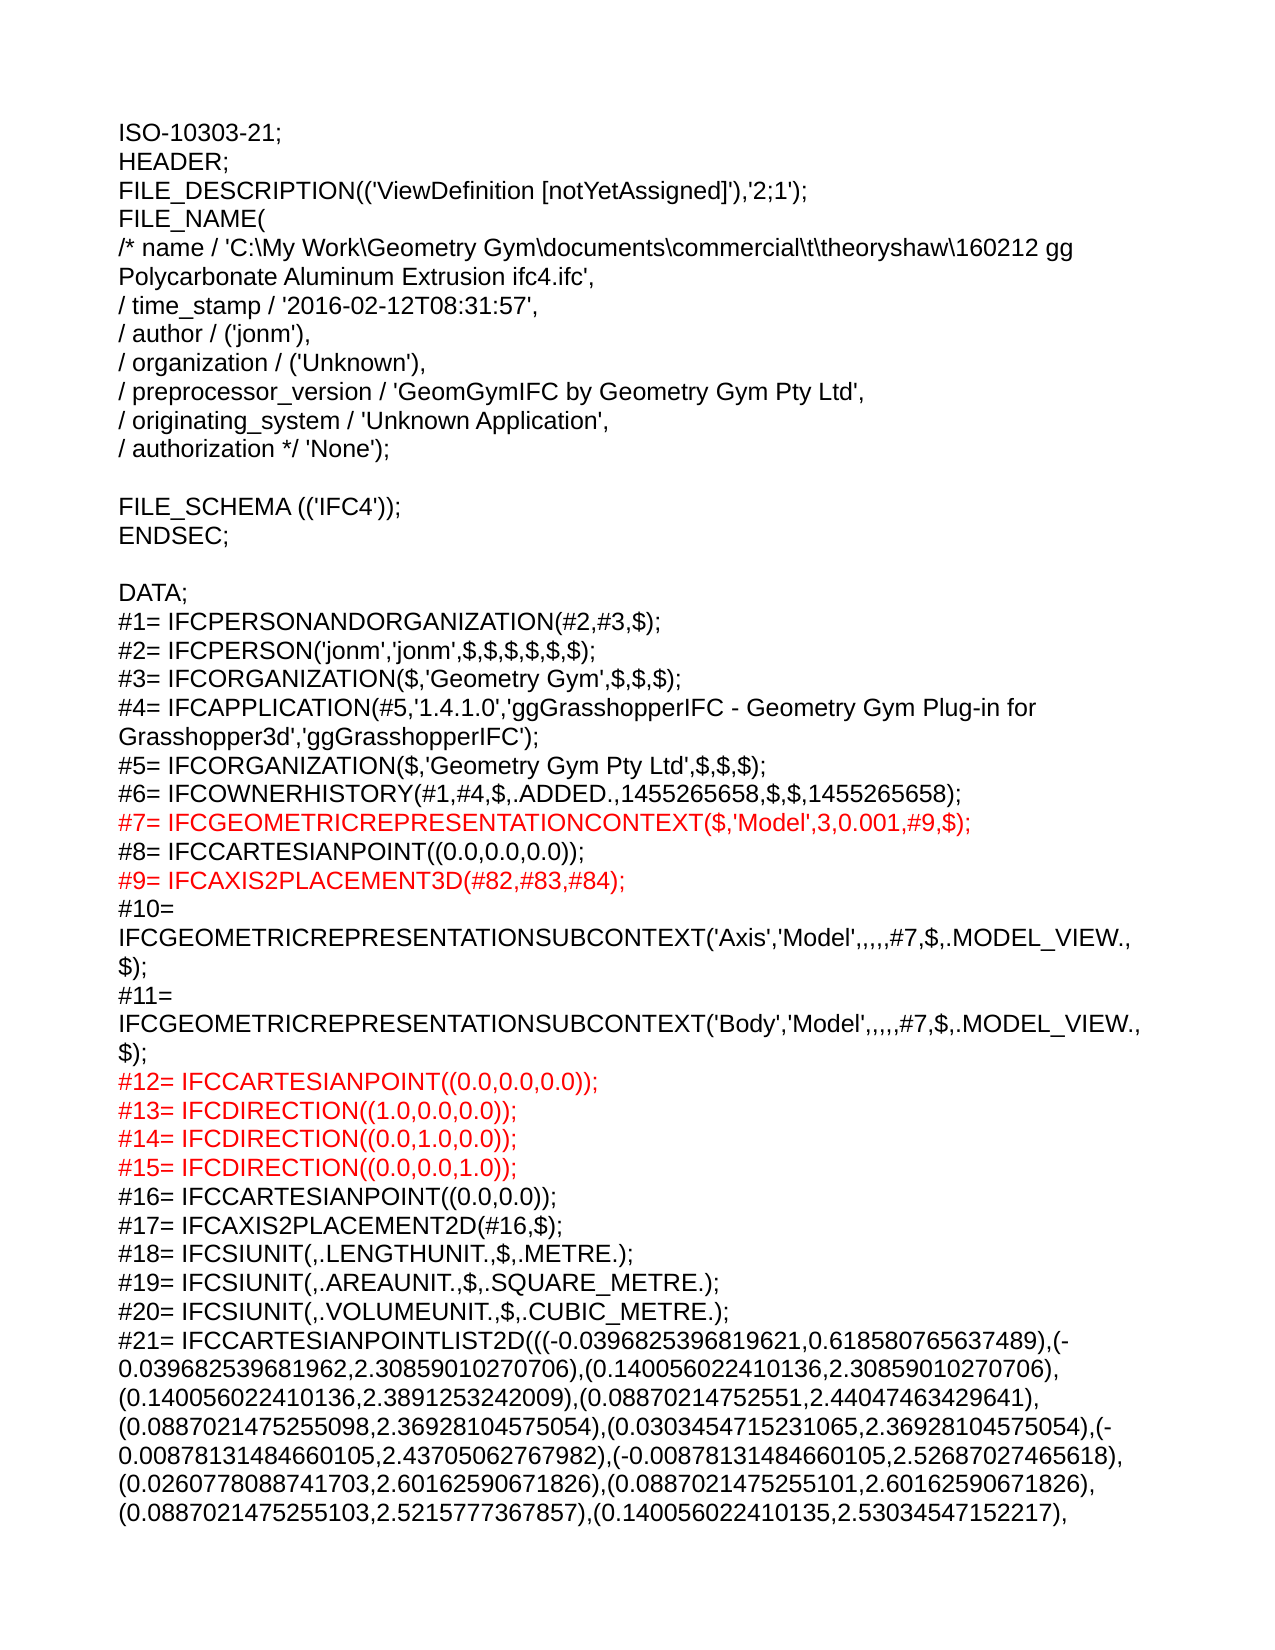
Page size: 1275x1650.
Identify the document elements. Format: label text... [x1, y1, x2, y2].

text / organization / ('Unknown'), [118, 348, 1157, 377]
text #16= IFCCARTESIANPOINT((0.0,0.0)); [118, 1182, 1157, 1211]
text #8= IFCCARTESIANPOINT((0.0,0.0,0.0)); [118, 837, 1157, 866]
text #13= IFCDIRECTION((1.0,0.0,0.0)); [118, 1096, 1157, 1124]
text #11= IFCGEOMETRICREPRESENTATIONSUBCONTEXT('Body','Model',,,,,#7,$,.MODEL_VIEW.,$); [118, 981, 1157, 1067]
text FILE_DESCRIPTION(('ViewDefinition [notYetAssigned]'),'2;1'); [118, 176, 1157, 204]
text #14= IFCDIRECTION((0.0,1.0,0.0)); [118, 1124, 1157, 1153]
text HEADER; [118, 147, 1157, 176]
text #6= IFCOWNERHISTORY(#1,#4,$,.ADDED.,1455265658,$,$,1455265658); [118, 779, 1157, 808]
text / time_stamp / '2016-02-12T08:31:57', [118, 291, 1157, 319]
text #19= IFCSIUNIT(,.AREAUNIT.,$,.SQUARE_METRE.); [118, 1268, 1157, 1297]
text #10= IFCGEOMETRICREPRESENTATIONSUBCONTEXT('Axis','Model',,,,,#7,$,.MODEL_VIEW.,$); [118, 894, 1157, 981]
text #20= IFCSIUNIT(,.VOLUMEUNIT.,$,.CUBIC_METRE.); [118, 1297, 1157, 1326]
text /* name / 'C:\My Work\Geometry Gym\documents\commercial\t\theoryshaw\160212 gg Polycarbonate Aluminum Extrusion ifc4.ifc', [118, 233, 1157, 291]
text ENDSEC; [118, 521, 1157, 549]
text FILE_SCHEMA (('IFC4')); [118, 492, 1157, 521]
text #17= IFCAXIS2PLACEMENT2D(#16,$); [118, 1211, 1157, 1239]
text / authorization */ 'None'); [118, 434, 1157, 463]
text #3= IFCORGANIZATION($,'Geometry Gym',$,$,$); [118, 664, 1157, 693]
text #2= IFCPERSON('jonm','jonm',$,$,$,$,$,$); [118, 636, 1157, 664]
text #21= IFCCARTESIANPOINTLIST2D(((-0.0396825396819621,0.618580765637489),(-0.039682539681962,2.30859010270706),(0.140056022410136,2.30859010270706),(0.140056022410136,2.3891253242009),(0.08870214752551,2.44047463429641),(0.0887021475255098,2.36928104575054),(0.0303454715231065,2.36928104575054),(-0.00878131484660105,2.43705062767982),(-0.00878131484660105,2.52687027465618),(0.0260778088741703,2.60162590671826),(0.0887021475255101,2.60162590671826),(0.0887021475255103,2.5215777367857),(0.140056022410135,2.53034547152217), [118, 1326, 1157, 1527]
text #5= IFCORGANIZATION($,'Geometry Gym Pty Ltd',$,$,$); [118, 751, 1157, 779]
text #4= IFCAPPLICATION(#5,'1.4.1.0','ggGrasshopperIFC - Geometry Gym Plug-in for Grasshopper3d','ggGrasshopperIFC'); [118, 693, 1157, 751]
text FILE_NAME( [118, 204, 1157, 233]
text #15= IFCDIRECTION((0.0,0.0,1.0)); [118, 1153, 1157, 1182]
text DATA; [118, 578, 1157, 607]
text #1= IFCPERSONANDORGANIZATION(#2,#3,$); [118, 607, 1157, 636]
text #18= IFCSIUNIT(,.LENGTHUNIT.,$,.METRE.); [118, 1239, 1157, 1268]
text / author / ('jonm'), [118, 319, 1157, 348]
text #9= IFCAXIS2PLACEMENT3D(#82,#83,#84); [118, 866, 1157, 894]
text #12= IFCCARTESIANPOINT((0.0,0.0,0.0)); [118, 1067, 1157, 1096]
text ISO-10303-21; [118, 118, 1157, 147]
text / originating_system / 'Unknown Application', [118, 406, 1157, 434]
text #7= IFCGEOMETRICREPRESENTATIONCONTEXT($,'Model',3,0.001,#9,$); [118, 808, 1157, 837]
text / preprocessor_version / 'GeomGymIFC by Geometry Gym Pty Ltd', [118, 377, 1157, 406]
